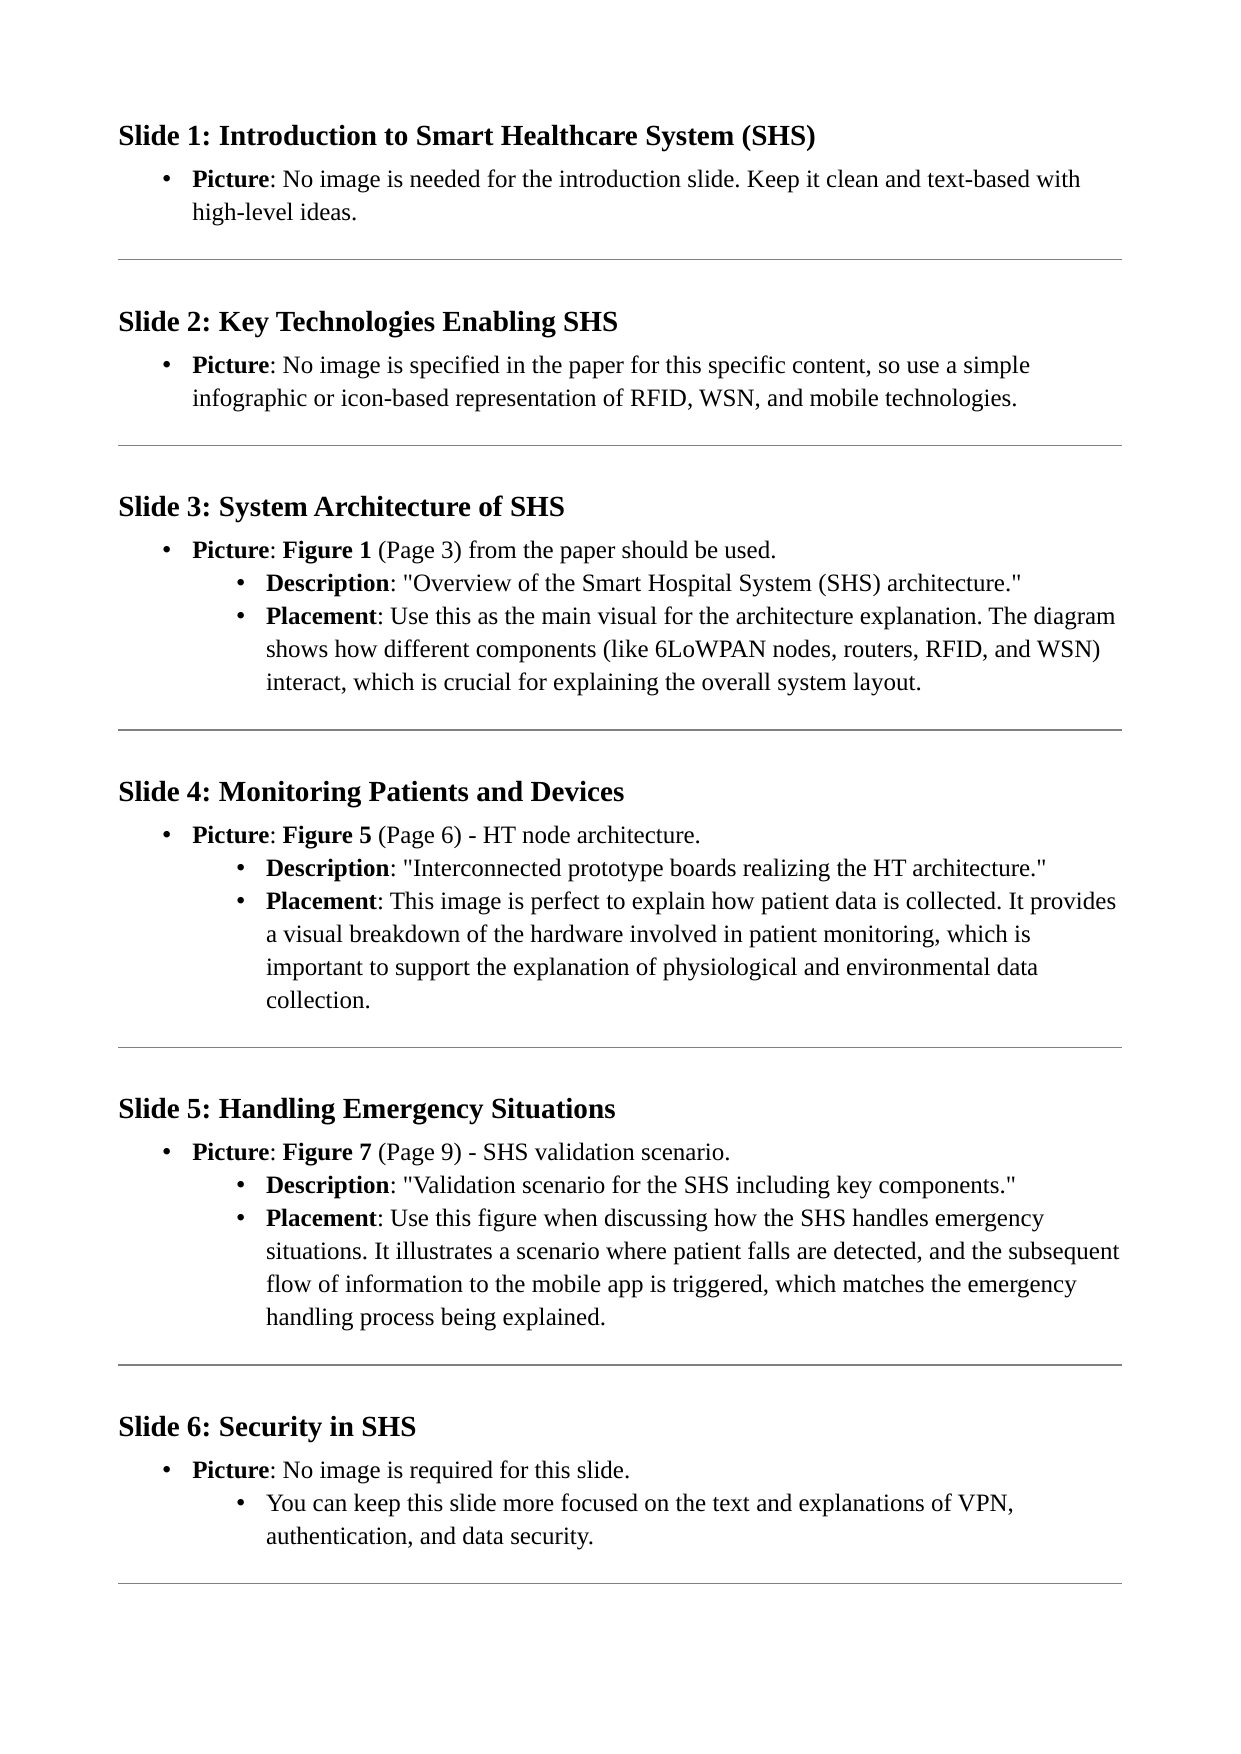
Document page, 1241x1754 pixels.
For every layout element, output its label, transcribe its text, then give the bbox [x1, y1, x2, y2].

list Description: "Overview of the Smart Hospital System (SHS) architecture." [236, 568, 1122, 597]
list Picture: Figure 7 (Page 9) - SHS validation scenario. [162, 1137, 1122, 1166]
list Picture: No image is specified in the paper for this specific content, so use a simple infographic or icon-based representation of RFID, WSN, and mobile technologies. [162, 350, 1122, 411]
list You can keep this slide more focused on the text and explanations of VPN, authentication, and data security. [236, 1488, 1122, 1550]
list Picture: No image is required for this slide. [162, 1455, 1122, 1484]
list Picture: No image is needed for the introduction slide. Keep it clean and text-based with high-level ideas. [162, 164, 1122, 226]
subtitle Slide 2: Key Technologies Enabling SHS [118, 304, 1122, 337]
subtitle Slide 6: Security in SHS [118, 1409, 1122, 1442]
list Description: "Interconnected prototype boards realizing the HT architecture." [236, 853, 1122, 882]
list Description: "Validation scenario for the SHS including key components." [236, 1170, 1122, 1199]
subtitle Slide 4: Monitoring Patients and Devices [118, 774, 1122, 807]
list Placement: Use this as the main visual for the architecture explanation. The diagram shows how different components (like 6LoWPAN nodes, routers, RFID, and WSN) interact, which is crucial for explaining the overall system layout. [236, 601, 1122, 696]
list Picture: Figure 1 (Page 3) from the paper should be used. [162, 535, 1122, 564]
subtitle Slide 1: Introduction to Smart Healthcare System (SHS) [118, 118, 1122, 152]
subtitle Slide 3: System Architecture of SHS [118, 489, 1122, 523]
list Placement: This image is perfect to explain how patient data is collected. It provides a visual breakdown of the hardware involved in patient monitoring, which is important to support the explanation of physiological and environmental data collection. [236, 886, 1122, 1014]
subtitle Slide 5: Handling Emergency Situations [118, 1091, 1122, 1125]
list Placement: Use this figure when discussing how the SHS handles emergency situations. It illustrates a scenario where patient falls are detected, and the subsequent flow of information to the mobile app is triggered, which matches the emergency handling process being explained. [236, 1203, 1122, 1331]
list Picture: Figure 5 (Page 6) - HT node architecture. [162, 820, 1122, 848]
